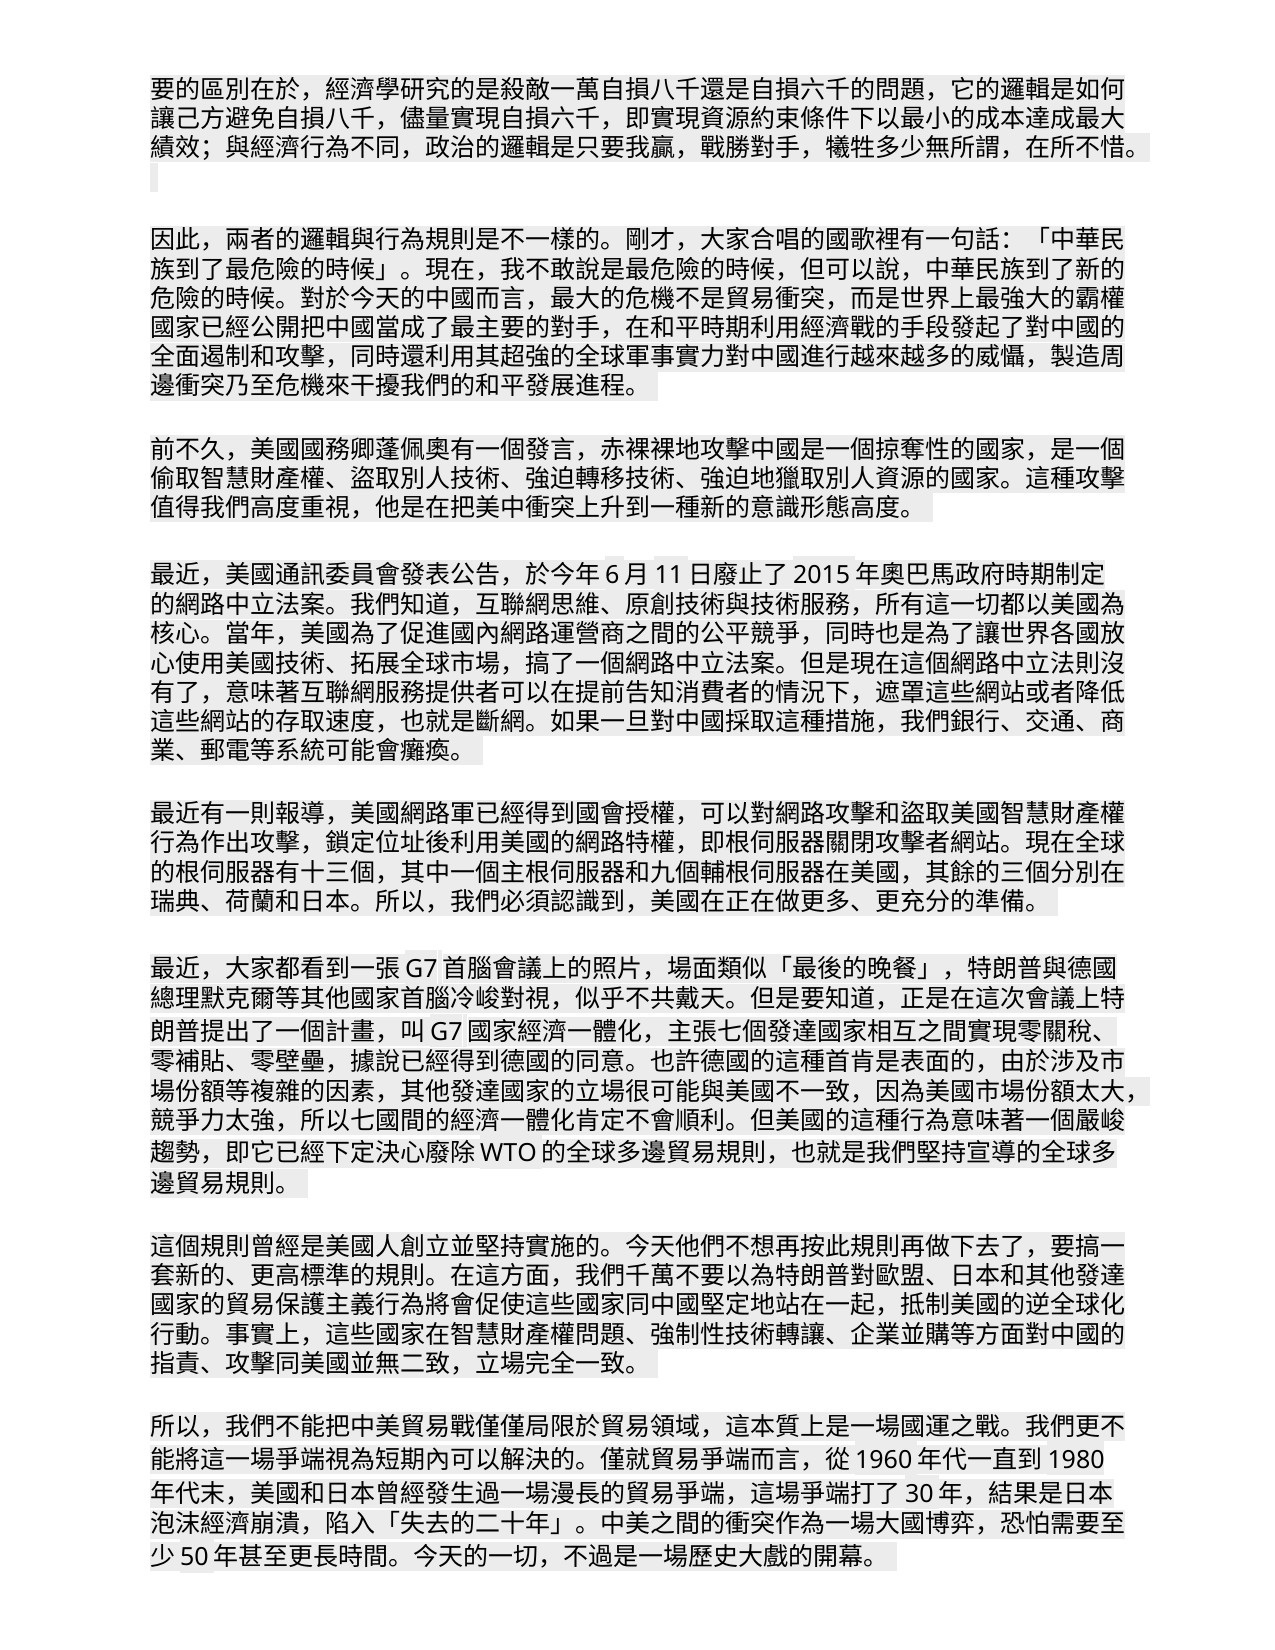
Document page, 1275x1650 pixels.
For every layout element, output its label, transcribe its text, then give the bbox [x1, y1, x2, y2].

text 我覺得這講稿應該保留下來，所以貼上。講得很好，很動人。 大陸跟台灣方方面面真的很不一樣，在台灣學界，就是一堆低能敗德不學無術綠油油的鳥人，每天講些鳥話，教出一些品格低劣的腦殘學生。 講到川普，他是個天才。如果他都能打敗美國，殺出重圍，贏得選舉，憑什麼打不敗中國？我們原本以為，只要按照既定的步伐，只要時間一到，自然就能走到目的地，成為武林盟主。但是，現在看起來，這只是一種願望，而非既成事實。 老大老二兩強相爭，一旦拉開序幕，很難打兩下就結束，總得分出個勝負。貿易戰也好，貨幣戰也罷，當其中一方(特別是老大那一方)趨於落敗時，我沒法想像他會說 "好吧，我輸了，很高興跟你進行比賽"。至少在中美之間，我比較能想像的發展就是軍事對決，全面的或局部的。 即便是老二落敗，他也不太可能就此做罷，因為事實上在奉行帝國作風的老大的遊戲規則裏，只有絕對的一，沒有二，沒有老二的容身之處，所有人都必須臣服，任其為所欲為。我不相信祖國人民會接受這樣一種結局。 簡單說，我對世界的未來仍是悲觀的，並非預見誰勝誰負，而是預見世界共榮發展的太平日子依然遙遠，而且勢必一路坎坷。目前只是第一局，第一里路。 基本上，我仍然押祖國勝出(因為我相信人心厭惡不義，相信文化，相信價值，相信美，相信善，相信人性，相信那些無法定量肉眼不可見的東西遠多於相信數據和武力)，但我同時也明白，信心和自大往往只是一線之隔。 陳真 2018. 07. 12. ================ https://www.upmedia.mg/news_info.php?SerialNo=43911 中國的國家命運與個人命運－吉林大學經濟學院院長李曉畢業講詞 吉林大學微信公眾號 2018年07月07日 中美貿易戰真的要打響了，但主動權不在中國手裡。（湯森路透） 本文為吉林大學經濟學院、金融學院院長李曉教授在2018年畢業典禮上的講話，原標題為《國家命運與個人命運》，摘自吉林大學微信公眾號。 親愛的經濟學院、金融學院的全體畢業生同學，尊敬的畢業生家長，經濟學院的各位領導和老師，大家下午好！ 大家可能注意到，與以往不同，今天我準備了個講話提綱，因為我認真地做了一些準備，權當是我給各位同學們上的最後一堂課，也包含著對各位同學的囑託。 今天我想講三個方面的問題：第一是中美貿易戰對我們意味著什麼？第二是我們應當從中吸取什麼樣的教訓？第三是想借此機會談幾點對同學們未來工作、生活的囑託和希望。 第一個問題：中美貿易戰對我們意味著什麼？ 從今年三月份一直到今天，世界上最為吸引眼球的事件不再是敘利亞，不再是北朝鮮，不再是俄羅斯世界盃，而是中美關係。具體說，就是中美貿易戰真的要打響了。這是我們最不情願看到的，也是力圖避免的事情。但問題是主動權不在我們手裡。對於這場貿易戰，我的關注點不在貿易領域，它使我有著更為深重的憂慮和危機感。 首先，從貿易角度來看，既然是美國發動的貿易戰，那麼權且按照美國方面的統計來看下面一組資料。去年，中國從美國的進口額為1300億美元。前不久中國自衛性地反擊了美國，徵收美國500億美元商品的25%的關稅以後，特朗普又下令加征了我們2000億美元，然後再準備如果中國反擊，會再加增2000億美元。 這是個簡單的算術問題。去年中國向美國出口約5000億美元，現在兩個2000億加上一個500億，他動用了4500億，還剩下500億美元左右的額度。而我們已經動用了500還剩800億，美國追加的這2000億，我們跟不上了。如果我們也同額度回擊，不僅是將從美國的進口商品清零，而是負進口了，理論、實踐上都是不現實的。這是美國對中國做出最具羞辱性的行為，但是沒有辦法，因為我們對美國市場依賴太深。 我們知道，由於全球價值鏈的形成與發展，國家間的分工已經從產業內部分工發展到產品內部的分工。我們稱之為生產工序的專業化。因此，一個國家在貿易中實際獲得的收益與其實際貿易收支狀況未必呈正向關係。再加上在此過程中，中美雙方的統計方式不同，如是否將經香港的轉口貿易統計在內，以及是按商品的離岸價格還是到岸價格統計等方面雙方存在分歧，所以美方統計的中國對美貿易順差比我方統計多出1000億美元左右。 按照美國商務部統計，美國對華貿易逆差從1985年開始的6億美元增加到2017年的3752億美元，創歷史新高。這期間美國對華貿易逆差總額達到4.7萬億美元。而去年，美國對華貿易逆差占到了整個美國對外貿易逆差的將近一半。再從中國來看，我們對美國的順差從2010年以來的八年時間裡，平均超過78%，有四年超過80%，一年超過130%。 這些資料意味這什麼？說明對美貿易順差成為中國經常專案順差的最重要部分，沒有了對美貿易順差，我們的經常項目順差將會大大縮小。 另一方面，我們對美國製造業及其核心技術的依賴更為嚴重。「中興事件」雖然尚未結束，但僅就目前的後果來看，不只是十幾億美元罰金的問題，美國國會已經否決了特朗普總統暫緩中止中興業務的提案，即便最終通過該項提案，恐怕也要按照美國人的規則來改組中興的管理層及企業管理機制和運行規則，美國甚至要派出一個監督官到這家中國企業。這起事件足以讓我們清醒地看到自己同美國之間巨大的技術差距以及對美國核心技術的嚴重依賴。 同時，我們對美國農產品的依賴也同樣比較嚴重。去年，中國自產大豆1400萬噸，總進口是9554萬噸。大豆生產是非常耗費土地的，平均每生產一噸大豆需要八畝土地。這些進口大豆若是換成中國自種，要消耗7.6億畝的土地。而中國的農業耕地紅線是21億畝，拿出三分之一的土地種大豆可能嗎？答案很明顯。不進口可以嗎？很難。因為人民對高品質生活的嚮往和需求，使得植物蛋白是不可或缺的。而且這些蛋白加工以後的殘渣可以用來喂豬喂牛，保障畜牧業發展。如果不進口，大豆及其附屬品的價格都要提高，意味著要出現某些生活必需品的物價上漲。有人說，我們轉向巴西進口吧！問題是，全球大豆生產的相當大部分被幾家美國公司控制著。巴西大豆從生產、運營到銷售幾乎都是美國公司控制的。 全球大豆生產的相當大部分被幾家美國公司控制著。巴西大豆從生產、運營到銷售幾乎都是美國公司控制的。（湯森路透） 更為本質性的，是我們對「美元體系」的依賴。聽過我課的同學們，一定清楚這個原理。 總體來看，現今的「美元體系」主要靠三個機制來運行： 一個是商品美元還流機制。中國、日本、德國等「貿易國家」向美國出口賺取美元以後，還要將其中相當大部分借給美國。美元是世界清算貨幣、結算貨幣和主要的資本市場交易貨幣，如果不借給它，美國需要自己滿足基礎貨幣發行的話，它就會印鈔，有可能引發美元貶值。 這意味一方面，我們本身擁有的美元儲備縮水，這是我們不願意看到的，另一方面美元貶值意味著我們本幣升值，對出口非常不利。所以，作為「貿易國家」的悲劇就在於，我們需要被動地維持美元匯率的穩定，儘量不讓美元貶值。也就是說，世界上最大的債權國要維持世界上最大的債務國的貨幣穩定，這是商品美元還流機制迫使我們承擔的被動責任，也是我們大量購買美國國債、公司債的原因。 第二個機制是石油交易的美元計價機制。1971年尼克森關閉「黃金視窗」、美元與黃金脫鉤之後，美元面臨的最大問題是如何確保自身的儲備貨幣地位。為此，美國迅速找到了石油這種工業血液，聯合沙特等國建立了石油交易的美元計價機制。這就意味著其他國家若要進口石油必須用美元支付，因而就必須儲備美元。這樣，美元在與黃金脫鉤之後依然牢固地保持著全球儲備貨幣的地位。 第三個是美國對外債務的本幣計價機制。美國80%以上的對外債務是以自己可以印刷的美元計價的。就此大家不難想像，美國霸權或者說美元霸權達到一種什麼樣的程度！也就是說，在理論上和實踐上講，針對自己的對外負債美國是可以通過印刷美元解決的。當然，正是由於美元是美國控制世界的最主要工具，現實中美聯儲、財政部還是格外慎重的，輕易不會亂來。 但事實上，美國在2008年危機之後已經搞了四次量化寬鬆，釋放出大量流動性。我曾在課堂上說過，學習經濟學或研究經濟學的人不要輕言「美國衰落」。在我看來，「美國衰落」有一個重要標誌，即當美國對外發債的大部分不用美元標價而是用歐元、英鎊、日元或者人民幣標價的時候，這個國家真的是衰落了。如果你看不到這一天，請不要輕言「美國衰落」。 正是由於中國處在「美元體系」當中，不僅使得我們擁有大量的美國國債，而且基礎貨幣發行也對其產生嚴重依賴。 坦率地說，近十年來，中國M2的發行量幾乎是世界第一。我們的M2對GDP之比為2.1：1，而美國為0.9：1。發了這麼多貨幣，為什麼大家感覺不到呢？有很多原因，但有兩個原因最為重要。一是我們的基礎貨幣發行很大程度是用外匯占款來實現的。也就是央行收購企業和公司個人手中的美元，按照市場匯率再釋放出人民幣，通過這種方式把流動性釋放出來。外匯占款占到央行釋放流動性的比例最高時達到80%以上，目前也在60%到左右。也就是說，美元儲備是人民幣發行的重要的信用基礎，這在很大程度上確保了人民幣匯率的穩定。當然還有一個重要原因就是房地產擴張，使得央行釋放出來的相當大一部分流動性被房地產套住了。 所以，貿易戰果真打下去，接下來的影響就會涉及到貨幣金融領域。美國人非常清楚，如果我們的美元儲備大幅度減少，那麼人民幣發行的信用基礎就會出問題。還有一點，就是我們賺取外匯的能力也將受到影響。由於中國是典型的「貿易國家」，本幣不是世界貨幣，不得不將貨幣信用寄託在其他貨幣比如美元身上，而且國內的經濟發展、軍隊的現代化軍隊建設，包括大國外交、「一帶一路」都需要大量資金，因而外匯儲備規模對中國而言格外重要。 就近幾年外匯增長狀況來看，2016年我們在投資領域的外匯淨收益出現了440多億美元的負值。2017年我們加強了外匯管制，勉強恢復到近130億美元的正值。但是今年1—5月，我們在投資領域中的外匯收入不足50億美元。在貿易領域的資料就更難看了。去年上半年全口徑貿易順差尚有540億美元左右，但截止到今年五月全口徑的貿易逆差將近250億美元。六月份的統計還沒出來，但一個月扭轉不了大局。也就是說，今年上半年中國對外貿易的淨逆差格局已定。 更為重要的是，我們的外匯儲備狀況也不容樂觀。有學者測算過，截止到今年五月份，我國的淨外匯儲備也就是外匯儲備減去外幣負債，約為1.9萬億美元，比2013年2.96萬億美元的峰值減少了近30%。關鍵問題是，這1.9萬億美元並不都是歸我們所有。 根據國家統計局的資料，到今年四月底，規模以上的外資企業（含港澳臺）總資產為21.68萬億人民幣，按照6.45的匯率計算，折合成美元資產的話約為1.55萬億美元。也就是說，在1.9萬億外匯儲備淨值中有80%以上是外資企業擁有的。 我在授課時曾說過，由外資企業投資所形成的外匯儲備相當於賭場的籌碼。什麼概念呢？賭客進賭場後會將各種貨幣換成籌碼，無論在賭場中玩輸了還是贏了，他所擁有的籌碼可以再換成自己需要的貨幣拿走。也就是說，這些投資的所有權歸外資企業，外資企業可以隨時撤資或者在投資期限到期後撤資。雖然現階段中美貿易戰的爆發不會導致外資全部撤走，假如只撤資三成，也就是5000億美元左右，1.9萬億再減去5000億，我們還剩多少？我們還有那麼多要做的事情需要錢。 所以，特朗普發動貿易戰的目的究竟是什麼？我想恐怕不只在貿易領域，還在「中國製造2025」，更可能是通過貿易戰的方式迫使我國做出更大讓步，而且很可能是迫使中國在貨幣金融領域更大開放。 我們知道，美國是一個地地道道的「金融國家」，我十幾年來一直研究這個問題。表面上看，特朗普發動貿易戰是在兌現自己的競選承諾，為「鐵銹地帶」那幾個州的藍領工人爭取更大利益，迄今為止他在這方面做得很不錯。但由於美國經濟結構的變化即日益高度金融化，華爾街金融資本的利益是其必須予以重視的。金融資本的目標是要賺取全球金融市場的收益，其前提條件就是世界各國貨幣金融市場的開放，但迄今為止中國這塊骨頭美國始終沒有啃下來。我們的資本項目沒有完全放開。特朗普的發動對華貿易戰的核心目標有許多，我想在他的謀劃中，不會沒有迫使中國更大幅度開放貨幣金融市場的目標。 中國處在「美元體系」當中，不僅使得我們擁有大量的美國國債，而且基礎貨幣發行也對其產生嚴重依賴。（湯森路透） 當然，美國更為重大的國家戰略利益就是遏制中國的崛起。對此我們不要抱有絲毫幻想，不要以為這是特朗普個人意願。在最近的一次研討會上，一位著名學者講述了他的一位剛從美國回來的華人朋友在美國「美中關係委員會」的經歷。這個委員會的宗旨是促進美中友好關係，在他此前的多次訪問中，委員會工作人員都是熱情接待，笑臉相迎，但這次卻像躲瘟神一樣回避他，他說自己感到了「麥卡錫主義的回潮。」現在，美國對中國的恐懼與敵視達到了我們難以想像的程度。所以，在特朗普對華採取強硬的貿易制裁措施之後，他的支持力不降反升，目前達到40%以上，而且美國共和黨、民主黨在這一問題上的政治共識高度一致。 自特朗普上臺以來，兩黨之爭非常多，但唯獨在「中國問題」上高度一致。今天，有很多學者試圖把中美之間的衝突局限在貿易戰範圍，認定它只是場貿易衝突，主張不要把它擴大到其他領域中去；還有一些學者認定這場貿易戰打下去美國必輸，中國必贏。不論他們是怎麼測算的，我認為這是一廂情願或不符合常識的。 對一般國家而言，貿易戰在經濟學上一定是雙輸的。但是對於大國而言，關鍵在於誰輸得起。歷史經驗證明，大國之間特別是「老大」和「老二」之間的較量，更多的不是經濟行為，不是以經濟利益為目的，而是一種國際政治行為，是以國家利益為目標的。國際政治競爭不是「正和遊戲」，而是「零和遊戲」。經濟學與政治學的邏輯有很多不同，一個主要的區別在於，經濟學研究的是殺敵一萬自損八千還是自損六千的問題，它的邏輯是如何讓己方避免自損八千，儘量實現自損六千，即實現資源約束條件下以最小的成本達成最大績效；與經濟行為不同，政治的邏輯是只要我贏，戰勝對手，犧牲多少無所謂，在所不惜。 因此，兩者的邏輯與行為規則是不一樣的。剛才，大家合唱的國歌裡有一句話：「中華民族到了最危險的時候」。現在，我不敢說是最危險的時候，但可以說，中華民族到了新的危險的時候。對於今天的中國而言，最大的危機不是貿易衝突，而是世界上最強大的霸權國家已經公開把中國當成了最主要的對手，在和平時期利用經濟戰的手段發起了對中國的全面遏制和攻擊，同時還利用其超強的全球軍事實力對中國進行越來越多的威懾，製造周邊衝突乃至危機來干擾我們的和平發展進程。 前不久，美國國務卿蓬佩奧有一個發言，赤裸裸地攻擊中國是一個掠奪性的國家，是一個偷取智慧財產權、盜取別人技術、強迫轉移技術、強迫地獵取別人資源的國家。這種攻擊值得我們高度重視，他是在把美中衝突上升到一種新的意識形態高度。 最近，美國通訊委員會發表公告，於今年6月11日廢止了2015年奧巴馬政府時期制定的網路中立法案。我們知道，互聯網思維、原創技術與技術服務，所有這一切都以美國為核心。當年，美國為了促進國內網路運營商之間的公平競爭，同時也是為了讓世界各國放心使用美國技術、拓展全球市場，搞了一個網路中立法案。但是現在這個網路中立法則沒有了，意味著互聯網服務提供者可以在提前告知消費者的情況下，遮罩這些網站或者降低這些網站的存取速度，也就是斷網。如果一旦對中國採取這種措施，我們銀行、交通、商業、郵電等系統可能會癱瘓。 最近有一則報導，美國網路軍已經得到國會授權，可以對網路攻擊和盜取美國智慧財產權行為作出攻擊，鎖定位址後利用美國的網路特權，即根伺服器關閉攻擊者網站。現在全球的根伺服器有十三個，其中一個主根伺服器和九個輔根伺服器在美國，其餘的三個分別在瑞典、荷蘭和日本。所以，我們必須認識到，美國在正在做更多、更充分的準備。 最近，大家都看到一張G7首腦會議上的照片，場面類似「最後的晚餐」，特朗普與德國總理默克爾等其他國家首腦冷峻對視，似乎不共戴天。但是要知道，正是在這次會議上特朗普提出了一個計畫，叫G7國家經濟一體化，主張七個發達國家相互之間實現零關稅、零補貼、零壁壘，據說已經得到德國的同意。也許德國的這種首肯是表面的，由於涉及市場份額等複雜的因素，其他發達國家的立場很可能與美國不一致，因為美國市場份額太大，競爭力太強，所以七國間的經濟一體化肯定不會順利。但美國的這種行為意味著一個嚴峻趨勢，即它已經下定決心廢除WTO的全球多邊貿易規則，也就是我們堅持宣導的全球多邊貿易規則。 這個規則曾經是美國人創立並堅持實施的。今天他們不想再按此規則再做下去了，要搞一套新的、更高標準的規則。在這方面，我們千萬不要以為特朗普對歐盟、日本和其他發達國家的貿易保護主義行為將會促使這些國家同中國堅定地站在一起，抵制美國的逆全球化行動。事實上，這些國家在智慧財產權問題、強制性技術轉讓、企業並購等方面對中國的指責、攻擊同美國並無二致，立場完全一致。 所以，我們不能把中美貿易戰僅僅局限於貿易領域，這本質上是一場國運之戰。我們更不能將這一場爭端視為短期內可以解決的。僅就貿易爭端而言，從1960年代一直到1980年代末，美國和日本曾經發生過一場漫長的貿易爭端，這場爭端打了30年，結果是日本泡沫經濟崩潰，陷入「失去的二十年」。中美之間的衝突作為一場大國博弈，恐怕需要至少50年甚至更長時間。今天的一切，不過是一場歷史大戲的開幕。 第二個問題，就迄今為止的中美貿易爭端而言，我們需要吸取哪些教訓？ 我想從兩個方面來談。 首先，就眼前的教訓看，主要有兩點：一是盲目自大的情緒。一百多年來我們被西方侵略、壓迫的太久，心中的大國情懷不僅強烈也更為迫切。必須承認，改革開放40年來中國經濟發展取得了非凡的成就，令世界矚目，在某些領域的進步與發展甚至走到了世界前列。但也正因為如此，我們產生了一種舉國的自豪感，同時也伴隨著一些自大情結。 中美貿易戰，尤其是「中興事件」不啻為一劑強烈的清醒劑，讓我們意識到自己與美國之間存在的巨大技術差距。事實上，我們在許多核心技術領域與國外的差距十分巨大。馬航370事件出現後，很多人才知道羅爾斯羅伊斯公司對自己生產的飛機發動機的運轉狀況，包括在什麼地方運轉、在哪個高度運轉、在什麼時間運轉，是完全可以掌握的。 前不久，一家汽車零配件公司的總經理跟我講，世界上有兩三家公司的汽車噴油技術做的最好，但是我們軍車的噴油嘴一定不能用外國的，即便國產噴油嘴品質不高也要用自產的，因為國外廠家都可以進行噴油嘴控制，關鍵時刻可以進行停止發動機噴油的操縱。 我們知道，網路技術有三個層次，最核心的是原發性的技術創新，其次是原發性的技術進步及其產業化，如晶片，再次才是利用互聯網思維和互聯網技術進行的規模經濟的市場開發。我們經常搞「光棍節」購物狂歡，無論是阿裡巴巴還是京東等都是利用中國巨大的市場經濟規模實現的快速擴張，跟原發性的技術創新思維、原發性的技術進步及其產業化毫無關係，只不過是運用別人的技術思維、產業化的技術，利用中國的巨大市場規模迅速推廣而成。 二是這場爭端使我們更加清醒地意識到，迄今為止中國的經濟增長模式已經難以為繼，必須在經濟結構、經濟運行機制等方面進行更為深刻的改革。以往，我們通過以市場換技術、以資金買技術、以挖人才造技術等方式取得了一些技術進步，但今後這些途徑恐怕都難以行得通了。今後中國經濟發展的核心動力唯有自主創新，既有技術領域的創新，更有體制和制度上的創新。 其次，再來談談更深層次的教訓，此次中美貿易戰爆發值得我們深思的問題主要有三個。 第一，中國忽視對美國整體性、綜合性、系統性的深入研究。自2016年美國大選開始一直到今年三月份貿易爭端，再到今天，我們對美國的判斷屢屢失誤。更為重要的是，面對著這樣一場大國間的博弈，除了一些貿易專業、經濟領域的專家紛紛出來發聲以外，那些研究美國政治、社會、文化的專家少有聲音。這是極不正常的。說明作為世界上第二大經濟體，我們對自己必須直面的霸權國家的系統、深入研究是非常不夠的，因而很少可以對美國做出可持續性的、理性的研判。 這是非常危險的，不僅容易出現誤判，甚至出現錯判。其後果主要有兩個：一是情感勝於理性，整體性的非理性思維經常占上風，本質上講這是中國人典型的農耕民族根性。農民與商人的最大區別是什麼？農民經常是情感強於理性，而商人則經常是理性勝於情感。 中國從1992年鄧小平「南巡講話」和1993年社會主義市場經濟是正式確立走到今天，不過二十幾年的時間。這意味著我們中華民族從農耕民族走向商業民族的歷程僅有二十幾年，因而傳統根性自然是很強烈的，使得我們很少能夠理性地認識世界，更習慣基於情感來判斷世界。 當年，駱家輝被美國派駐中國大使，很多人歡欣鼓舞，甚至認為美國終於派了個「中國人」，中美關係因此將走得更好。駱家輝是華裔美國人。正因為如此，他更需要要證明自己更美國，所以對中國的態度、立場也更加強硬。在現階段和今後的中美關係中，我們必須努力克服這種民族根性，更加理性地認知美國，處理好同美國的關係。 二是相應地，我們出現了當年戴季陶先生所說的「智識上的義和團」的傾向。在目前的中美貿易戰中，有些學者和專家提出我們「要不惜一切代價」！這種提法令人匪夷所思。在當今的經濟全球化時代，在一個經濟發展、改革不斷深化的時代，何謂「要不惜一切代價」？難道要回到改革開放之前的時代？ 「智識上的義和團」的另一個表現，是我們很少認真地研究特朗普本人。特朗普自傳的中文版早在2016年4月就在上海出版發行了。那本小冊子很薄，中文標題叫《永不放棄》。我看了三遍，感受是特朗普這個人非同一般。迄今為止，我們對這位美國總統的認知主要有兩個特點：一是我們經常小看他，當然全世界都小看了他，二是認為他「善變」，但事實上是因為我們自己看不懂，沒有認真研究他。他是一個搞建築出身的人，這類人的思維方式是，首先要基礎夯實，其次是思維、設計縝密，邏輯清晰，否則大樓一定要蓋歪的，賣不出去的。 作為一個商人，他的特點是：當對手信心十足的時候，他特別善於抓住對方的漏洞並戳破對方的底線，為對手帶來巨大威懾，進而達到目的；而當對手全力進攻的時候，他又突然能夠化干戈為玉帛，實現自己利益最大化。在自己的書中，他曾提及自己鹹魚翻身的輝煌經歷，其中也多次談及他與不同對手之間的博弈經歷。我建議在座各位同學看一看這本書。大致就會知曉，所謂的「特朗普善變」很大程度上是因為我們沒有把他研究明白。 以市場換技術、以資金買技術、以挖人才造技術等方式讓中國取得了一些技術進步，但今後這些途徑恐怕都難以行得通了。（湯森路透） 我現在經常思考一個問題，這場衝突會給中國帶來什麼？理論上的挑戰、實踐上的挑戰無疑是非常巨大的，甚至迄今為止致使我們獲得成功的好多理論都需要做認真的反思。同時，我們的好多對策也需要認真反省。過去40年中國經濟發展的輝煌成就，根本上講是鄧小平領導的改革開放實現的。開放的本質是什麼？是我們對美國主導的全球市場經濟體系開放，或者說是我們主動地加入到美國主導的全球政治、經濟體系中去，並因此成為該體系的最大獲益者。 但是發展到今天，美國人認為這個體系讓中國人占盡了便宜，自己卻吃了很大的虧，不再願意同我們玩下去了。因此，當今時代不存在什麼「逆全球化」，全球化是不可逆的，所有問題的根源在於全球化進程出現了大分裂。全球化分裂的本質是什麼？是世界主要大國之間關於全球化的共識破裂或沒有了，這是當今世界最危險的一件事情，意味著今後美國不再願意同我們分享他所主導的全球規則和制度安排，這必然對我們今後所有的經濟理論及其研究帶來巨大挑戰。 但是我認為，更為重要的挑戰恐怕是思想上的，即在這場爭端很可能演變成為曠日持久的大國衝突的過程中，我們是繼續冷靜地認識我們與美國的巨大差距，堅持虛心地向美國學習，還是由此堅定地走向民粹主義的反美道路甚至以一種「玉碎精神」抵制美國的一切。我們曾幹過這種事情，所以我很擔心。這些政治、經濟、思想等領域的嚴峻挑戰，關乎今後中國改革開放的進程、方向，是個大問題。 第二，忽視對美國經濟結構變化的研究，進而對美國社會結構的變化及其主流意識形態的變化研究很少，進而缺乏對美國國內政治結構變化的深入理解。特朗普為什麼拿中國開刀？對華貿易逆差問題只是個藉口。事實上，不是特朗普上臺造成了美國分裂，而是美國社會分裂導致了特朗普上臺。美國社會由於經濟結構金融化被嚴重撕裂了，富人越來越富、窮人越來越多，中產階級在破產。所以，美國「鐵銹地帶」主要的三個州過去全是支持民主黨，支持希拉蕊的，但這次它們的反轉是促使特朗普獲勝的關鍵因素。特朗普上臺後，必定要兌現競選承諾。 但事情並非僅僅如此，他上臺後面臨的一個重要挑戰，就是如何利用自己的政治行為儘快彌合分裂的美國社會。迄今為止，他做得比較成功。因為他非常聰明地捕捉到了一個目標，這就是中國。「中國威脅」是美國近些年來的焦點話題，而且實際上也成為西方發達國家的共識。特朗普巧妙地利用了這樣一個契機，「中國問題」或「中國威脅」成為特朗普手中的一張牌。 所以，如果深入地研究美國經濟結構、社會結構到政治結構的變化，我們可能不會出現很多誤判。我認為，馬克思在一百多年前的一些關於資本主義發展的具體結論有些時空的局限性，但馬克思主義的基本原理是正確的，那就是生產力決定生產關係、經濟基礎決定上層建築。美國經濟結構的變化決定社會結構變化，也一定決定著美國政治利益、國家核心利益的變化。從這個意義上講，即便特朗普兩年或者六年後下臺，美國也不會因為更換總統而在戰略上改變對中國的基本立場。這是我的一個基本看法。 第三，忽視對美國控制世界的手段也就是霸權方式、機制等問題的研究。這導致我們經常以工業化國家的視角去認識後工業化的美國，以「貿易國家」的立場去對待「金融國家」的美國；相應地，在此過程中又出現了以發展中國家製造業的成就來定義自身國際地位的一種幻想。 我自己的多年研究得出一個結論：中國崛起的性質是「美元體系內的地位提升」。我認為這是很冷靜、理性的一個結論。一些人認為人民幣國際化的目標是為了取代美元，我反對這種觀點。我的研究結論是，人民幣國際化的目標不是取代美元，「美元體系」在短期內是無法被替代的，人民幣國際化的目標是減少我們在「美元體系」中的風險和成本。 說到這裡，必須指出的是，我們的某些媒體是極其不負責任、不專業的，經常用一種狹隘的民族主義情緒來忽悠民眾情感。40年來，正是因為我們加入到「美元體系」當中，我們成為該體系的主要獲益者，自然成為該體系的最主要的支撐者（如購買大量的美國國債等），也自然會成為該體系風險、成本的主要承擔者。這是一個正常的邏輯。正所謂福兮禍所伏，這可能是未來我們的問題所在。 也就是說，特朗普的殺手鐧正在這裡，其實他早已露出了獠牙，如對伊朗、俄羅斯的金融制裁，包括前不久美國部分官員提出的對中國購買美國國債的凍結等，雖然是傳聞，但這種信號意味著當兩國紛爭激化的時候難免不會出現這種狀況。無論怎樣，貨幣金融一定是美國最後的殺手鐧、制勝的法寶，這是它的絕對優勢所在。 那麼，我們的主動權在哪裡呢？在國內。改革開放40年來，中國認清了斯密經濟學原理指導下的市場經濟的重要性，知曉了交易分工的作用，構建了中國特色社會主義市場經濟體系；40年後的今天，我們終於開始意識到熊彼特式的創新對於經濟、社會發展的重要性。習近平總書記在十九大報告中提出了構建創新性國家的宏偉藍圖，意義格外重大。 圍繞創新問題我們需要做些什麼？我想從國家和個人兩個層面談談自己的看法。在國家層面，我們必須改革、破除一切不利於創新的體制和制度安排。今天，倘若依舊沉迷于炫耀祖先的四大發明，一定是我們這些子孫的恥辱。我們應該更多地思考「李約瑟之謎」，這對我們意義更為重大。 經濟全球化時代國家間競爭的本質是什麼？二十幾年前我就提出是制度競爭，即看誰的制度安排更有利於經濟增長和發展。因此，改革那些阻礙創新的制度安排，創建更加包容、可以自主經營、自主選擇和自主流動的現代市場經濟體系是至關重要的。這個問題過於宏大，在此暫且打住。 第三個問題，就個人而言，圍繞創新我們可以做些什麼？我想借此機會對在座每一位畢業生同學談談對你們的希望，權當對你們的臨行囑託。 這裡，我主要談六個方面。 第一、養成並保持學習的能力。我在每一次開學典禮上都要談一個話題：上大學是為了什麼？我認為兩件事情最為重要：一是掌握學習的能力，二是養成合作的習慣。掌握了學習的能力和擁有合作的習慣，才能事業順利，缺一不成。在我看來，學習的能力不是指掌握知識和技能，而是指認知世界、理解世界的能力。 我們已經知道「知識越多越反動」這句話是錯誤的，我還要說培根的「知識就力量」這句話也是有時代局限的。在今天資訊爆炸的時代，資訊和技能永遠在過時的道路上。人的一生只有不斷掌握並增強自身的學習能力才能不落後於時代。這也是真正的大學教育的宗旨。 耶魯大學的前校長理查.萊文曾經說過一句話：如果一個學生從耶魯大學畢業之後居然掌握了某種很專業的知識和技能，那是耶魯教育的失敗。學習的能力不僅僅來自閱讀，更多的還有走出去看世界、觀察世界、思考世界、品味世界，只有這樣才能夠擁有開闊的視野，體會、瞭解人類的諸多不同，這會使人更加寬容。寬容是人類最高的智慧之一，它會使人類增進幸福。 第二、獨立思考的能力。沒有獨立思考的個人，不會產生創新性社會。我們都看過電影《阿凡達》，導演卡梅隆70多歲時拍了這部電影，我看後曾說過一句話：這是基於人類的想像達到了人類想像的邊界。為什麼他可以拍出這部片子？是由於他幼年時代的幻想、對世界的好奇心到了70多歲依然如故，沒有被泯滅。好奇心、想像力在今天的中國，在座各位還剩下多少？我真的不敢恭維。 大家從幼稚園走到今天，基本上是做著標準答案走過來的。在畢業典禮上，本應對大家說些鼓勵的話，但是我還是想嚴肅地跟大家說，在各位今後的生活當中，如果沒有好奇心和想像力的話，將是人生的悲劇。好奇心和想像力塑造著一個人的偏好和喜好，沒有自身喜好的人生或者說有自己的喜好卻被父母和其他人強行改變的人生是非常恐怖的。這樣的人多了，這樣的人組成的社會也一定是恐怖的。所以，學習能力加上獨立思考，是形成創新性社會的基本條件。 第三，自主選擇的能力。經濟學是一門研究資源稀缺條件下行為主體如何選擇的學問。在計劃經濟條件下，我們基本上是不需要選擇的。我上小學、中學的時候，感到自己沒有什麼選擇，因為組織上已經替我選好了，不是上山下鄉，就是到工廠接班。其實那時也沒有什麼痛苦，想起來很快樂。今天，同學們的選擇非常多。早晨起來你會選擇是到A食堂還是B食堂或C食堂吃早餐，要選擇上李老師的課、趙老師的課還是張老師的課。選擇是有成本的，起碼有機會成本，但不論怎樣，市場經濟條件下自主選擇的成本再多也是必要的，市場經濟就是由無數的選擇組成的。 今天，在應試教育體制下大家還有多少自主選擇能力？近幾年經常遇到大學同學、朋友打來電話，說我孩子或者親屬今年要高考了，請你跟我說說哪個專業更好？我問他們孩子自己喜歡什麼？經常的回答是「不知道」。在座的各位家長，你們可能更清楚是不是這樣。這是很悲哀的一件事情。 在我上課提問時，很多同學不敢正視我的眼睛，目光所到之處他們基本上都是放下眼簾，好像他不看我我就看不到他一樣。沒有問題意識，提不出問題，也自然缺乏自主選擇能力，這是個惡性循環。具有學習能力的人，能夠獨立思考的人，也一定是擁有自主選擇能力的人，自然是創新能力很強的人。 談及自主選擇能力，我想談一點個人體會。現在大家都已基本上選擇好了職業，未來還可能有許多新的選擇，今天談這些體會還不晚，也許對你們有參考。經濟學強調發揮比較優勢，但在做出人生選擇的時候，應該注重自己的比較劣勢。就是說，你要知道自己的缺點和不足。什麼是理性？理性就是知道自己是無知的，或者說知道自己的不足。 當你深入瞭解這些之後，比如在選擇職業的時候，就要盡力回避因自身缺陷或不足難以勝任的領域。這樣做，不僅避開了自己的不足，實際上也是選擇了你的比較優勢，而且會使自己更加快樂、寬容。你不會見到某同學去金融機構做的很好，便產生憑啥我不能去金融機構、大學時我金融學成績比他好之類的不正常心態。冷靜地瞭解自己的比較劣勢會讓你有一個健康心態，你會認為那個同學成功是因為他確實很優秀，而在他很優秀的那個方面，我卻是不足的。所以，瞭解自己的不足卻不回避，一味地同他人比較，盲目跟風，無異于人生的鋌而走險。 今天的中國已經不是國土淪喪、家破人亡的民族危亡狀態。（湯森路透） 第四、審美能力。如果展開一幅世界經濟地圖，你會發現每個國家都有自己的比較優勢，如美國出口的是金融服務，日本出口的是製造業技術，中國人出口的是勞動力，歐洲人出口的是古老的貴族文明積澱下來的審美，幾乎所有的奢侈品都來自歐洲。審美是一種歷史積澱，前提是一個國家歷史、文化的連續性。這個話題其實是很沉重的，在此我只想談談自己的體會。 對個人而言，審美是一種品質和修養。一個審美能力低下的民族不僅素養、品格不高，道德水準也會有問題。迄今為止，大家的審美能力基本上都是從父母那裡薰陶出來的，問題是在座的各位父母都是「文革」後的一代，這在很大程度上是問題所在。 我非常高興地看到，在今天的畢業典禮上，大家都穿著皮鞋，穿著帶領子的正裝，我跟趙勇書記提出過畢業典禮上同學們的著裝要求。為什麼？看看我們的校園裡，許多男同學穿著一條大短褲，露著帶毛的雙腿，穿一雙拖鞋，身披莊嚴的畢業禮服滿校園逛。你們覺得美嗎？ 今天，走在世界上任何地方，判斷一個人是否是中國人的標準，基本上就是服飾與行為。針對個體，主要看服飾，相對于其他亞洲人，中國人的服裝搭配比如衣褲、鞋帽、鞋襪等的搭配基本是不合體的，遠遠一看便知道是中國人，在亞洲人裡韓國人喜歡穿著鮮豔，穿的素雅且搭配合理的多半是日本人。如果是團體，看到一個人在說，幾乎所有人在聽是日本人；一個人在講，一半人在聽，一半人亂亂哄哄的是韓國人；一個人在說，少數人在聽，多數人各幹各的，大多是中國人。 審美是一種尊嚴意識，是一種自我尊重也是對別人的尊重。在莊重的場合，一個沒有儀式感的人、著裝隨意的人既是對自己的貶低，也是對他人的極大不敬。在更大意義上講，審美可以讓人知曉世界上的美好與醜惡，它告訴每一個人，人類的行為應當是有底線的，知道有些事情是絕對不可以去碰的、不可以去做的，而不是為達目的不擇手段。這樣，我們社會的道德水準才會有所提升。 第五，戰勝困難的能力。人生中困難是常態，幸福是短暫的，海明威說「勇氣就是優雅地面對壓力」，人的一生中能成為優雅的人太難了，這也是我自己經常苦惱的問題。有時候，我跟同事說話時會忘乎所以，事後會反思自己的不優雅。但是優雅地面對壓力真的是很難的一件事情，一個人在壓力面前如果能做到優雅的話，這本身就說明你真的能夠把困境作為常態。這一點對大家未來的人生、工作非常重要，會增進你的幸福感。 最後一點，要做一個具有使命感的人。我不想在這裡空談使命感，不要把它看作離我們很遙遠的神聖之物。一個人做好自己每一個人生階段中應該做好的事情，把自己喜歡做的事情盡可能地做到極致甚至像清教徒那樣對待自己喜歡的職業並願意為此努力一生，你就是一個具有使命感的人。所謂工匠精神，本質上與這種對職業的敬畏和使命感的理解與堅守密不可分。工匠精神與功利主義無緣。 在此我還想強調的是，今天的中國已經不是國土淪喪、家破人亡的民族危亡狀態，而是處在快速崛起的進程當中，過去的「為中華崛起而讀書」不應當是現在大家讀書、學習的目標。今天的中國面對著前所未有的經濟全球化的大環境、面對著如何成為創新性國家的重任，只有我們每一個人、在座的每一位畢業生同學成為真正的人，即成為具有學習能力、獨立思考能力、自主選擇能力、審美能力、戰勝困難能力和有使命感的人，你自己的一生才會幸福，我們這個社會才能不斷進步，中華民族才真的有希望。 最後，我祝願大家健康、幸福、事業有成！但是我更想說的是，健康和幸福更為重要！ 謝謝各位！ [150, 75, 1125, 1573]
